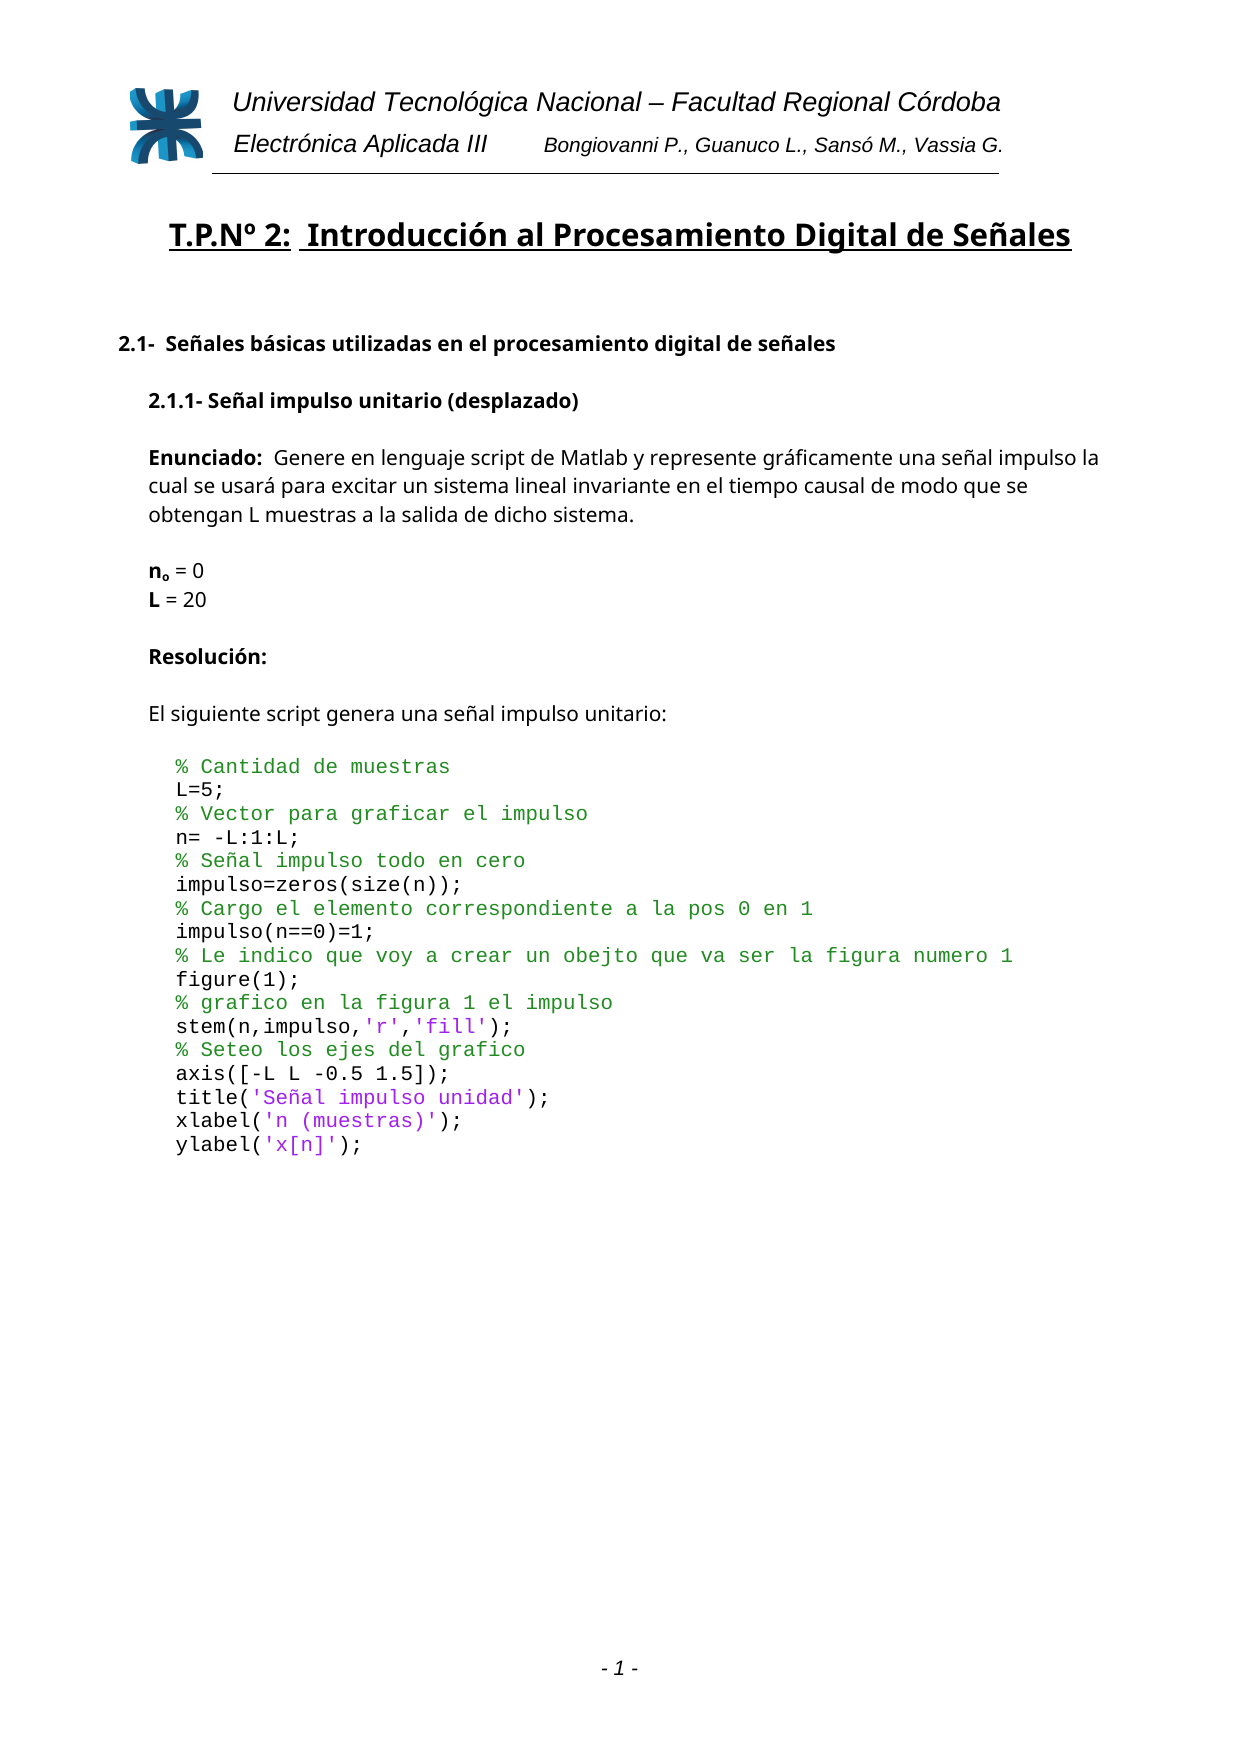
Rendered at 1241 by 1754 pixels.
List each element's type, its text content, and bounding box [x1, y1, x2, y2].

text 2.1.1- Señal impulso unitario (desplazado) [148, 386, 1122, 414]
text % Le indico que voy a crear un obejto que va ser la figura numero 1 [175, 945, 1122, 968]
text % Cantidad de muestras [175, 756, 1122, 779]
text L = 20 [148, 585, 1122, 613]
text Enunciado: Genere en lenguaje script de Matlab y represente gráficamente una señal impulso la cual se usará para excitar un sistema lineal invariante en el tiempo causal de modo que se obtengan L muestras a la salida de dicho sistema. [148, 443, 1122, 528]
text % Seteo los ejes del grafico [175, 1039, 1122, 1063]
picture [129, 88, 203, 164]
text axis([-L L -0.5 1.5]); [175, 1063, 1122, 1087]
text title('Señal impulso unidad'); [175, 1087, 1122, 1110]
text impulso(n==0)=1; [175, 921, 1122, 945]
text % Cargo el elemento correspondiente a la pos 0 en 1 [175, 898, 1122, 921]
text ylabel('x[n]'); [175, 1134, 1122, 1158]
text 2.1- Señales básicas utilizadas en el procesamiento digital de señales [118, 329, 1122, 358]
text Resolución: [148, 642, 1122, 670]
text % grafico en la figura 1 el impulso [175, 992, 1122, 1016]
text % Vector para graficar el impulso [175, 803, 1122, 827]
text impulso=zeros(size(n)); [175, 874, 1122, 898]
text stem(n,impulso,'r','fill'); [175, 1016, 1122, 1039]
text n= -L:1:L; [175, 827, 1122, 850]
text % Señal impulso todo en cero [175, 850, 1122, 874]
text no = 0 [148, 557, 1122, 585]
text L=5; [175, 779, 1122, 803]
text T.P.Nº 2: Introducción al Procesamiento Digital de Señales [118, 213, 1122, 255]
text El siguiente script genera una señal impulso unitario: [148, 699, 1122, 727]
text figure(1); [175, 968, 1122, 992]
text xlabel('n (muestras)'); [175, 1110, 1122, 1134]
